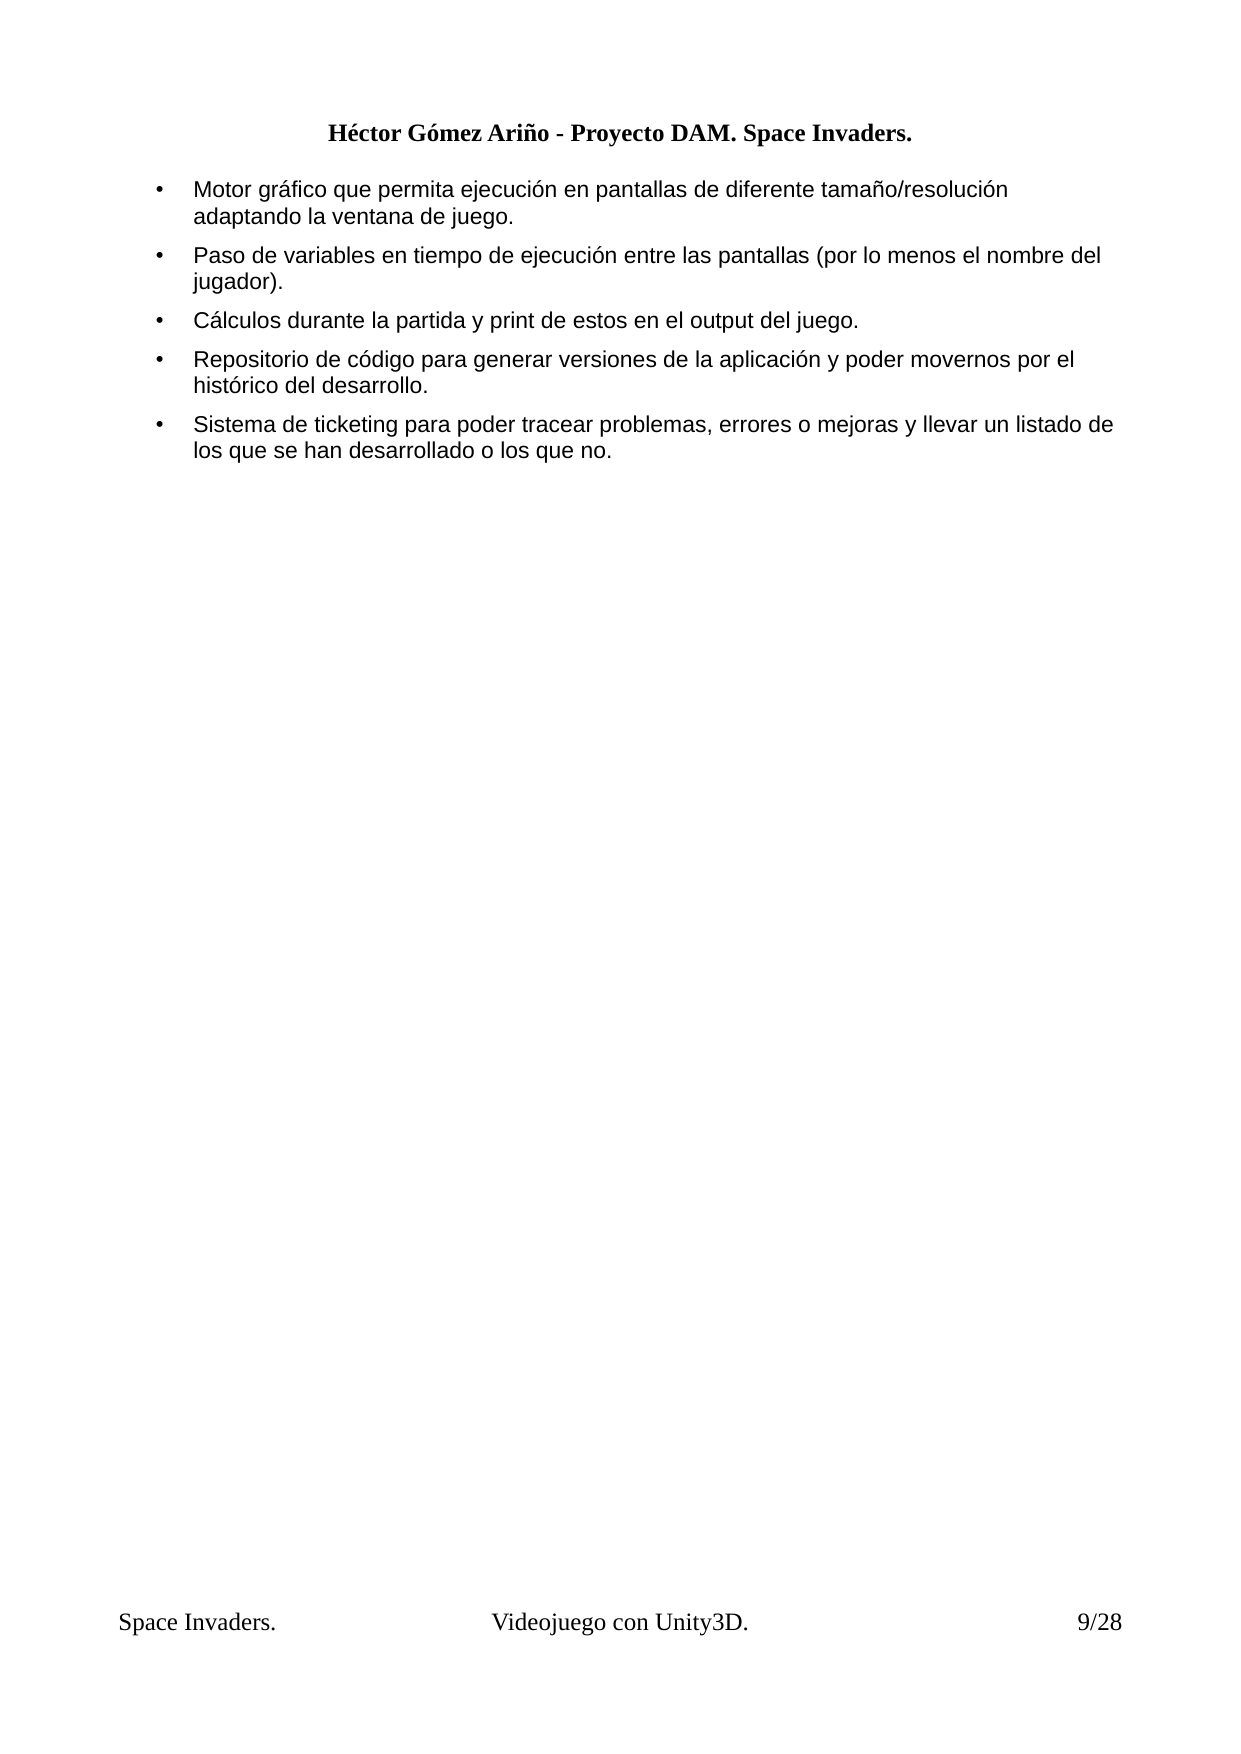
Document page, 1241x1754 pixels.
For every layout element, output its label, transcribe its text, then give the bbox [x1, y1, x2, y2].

list Motor gráfico que permita ejecución en pantallas de diferente tamaño/resolución adaptando la ventana de juego. [156, 176, 1122, 229]
list Repositorio de código para generar versiones de la aplicación y poder movernos por el histórico del desarrollo. [156, 346, 1122, 398]
list Cálculos durante la partida y print de estos en el output del juego. [156, 307, 1122, 333]
list Paso de variables en tiempo de ejecución entre las pantallas (por lo menos el nombre del jugador). [156, 242, 1122, 294]
list Sistema de ticketing para poder tracear problemas, errores o mejoras y llevar un listado de los que se han desarrollado o los que no. [156, 411, 1122, 463]
